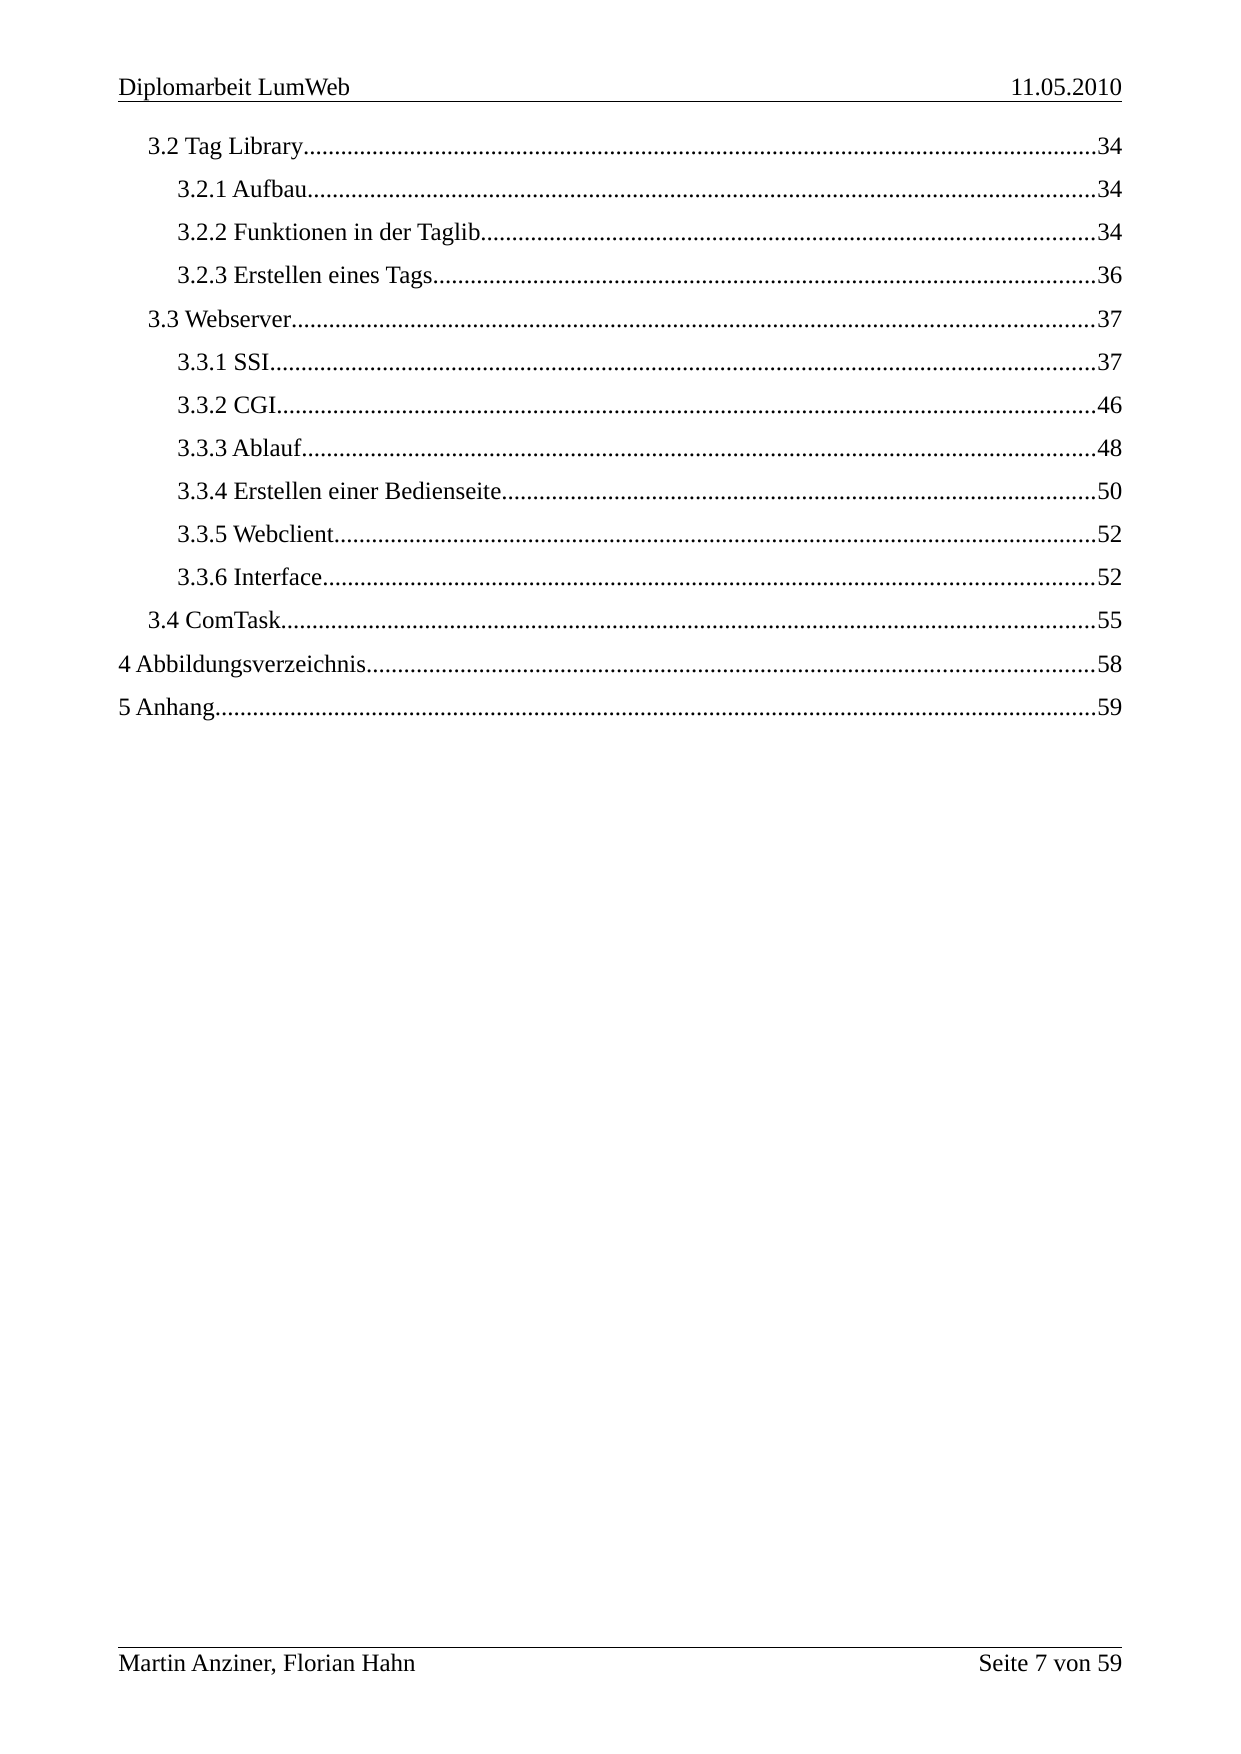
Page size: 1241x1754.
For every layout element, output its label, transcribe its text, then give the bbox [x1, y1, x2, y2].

text 3.3.6 Interface 52 [177, 562, 1122, 591]
text 3.3 Webserver 37 [148, 304, 1122, 332]
text 3.3.1 SSI 37 [177, 347, 1122, 376]
text 3.3.2 CGI 46 [177, 390, 1122, 419]
text 5 Anhang 59 [118, 692, 1122, 721]
text 3.3.3 Ablauf 48 [177, 433, 1122, 462]
text 3.2 Tag Library 34 [148, 131, 1122, 160]
text 3.2.1 Aufbau 34 [177, 174, 1122, 203]
text 3.3.5 Webclient 52 [177, 519, 1122, 548]
text 4 Abbildungsverzeichnis 58 [118, 649, 1122, 677]
text 3.2.3 Erstellen eines Tags 36 [177, 261, 1122, 289]
text 3.3.4 Erstellen einer Bedienseite 50 [177, 476, 1122, 505]
text 3.2.2 Funktionen in der Taglib 34 [177, 217, 1122, 246]
text 3.4 ComTask 55 [148, 606, 1122, 634]
